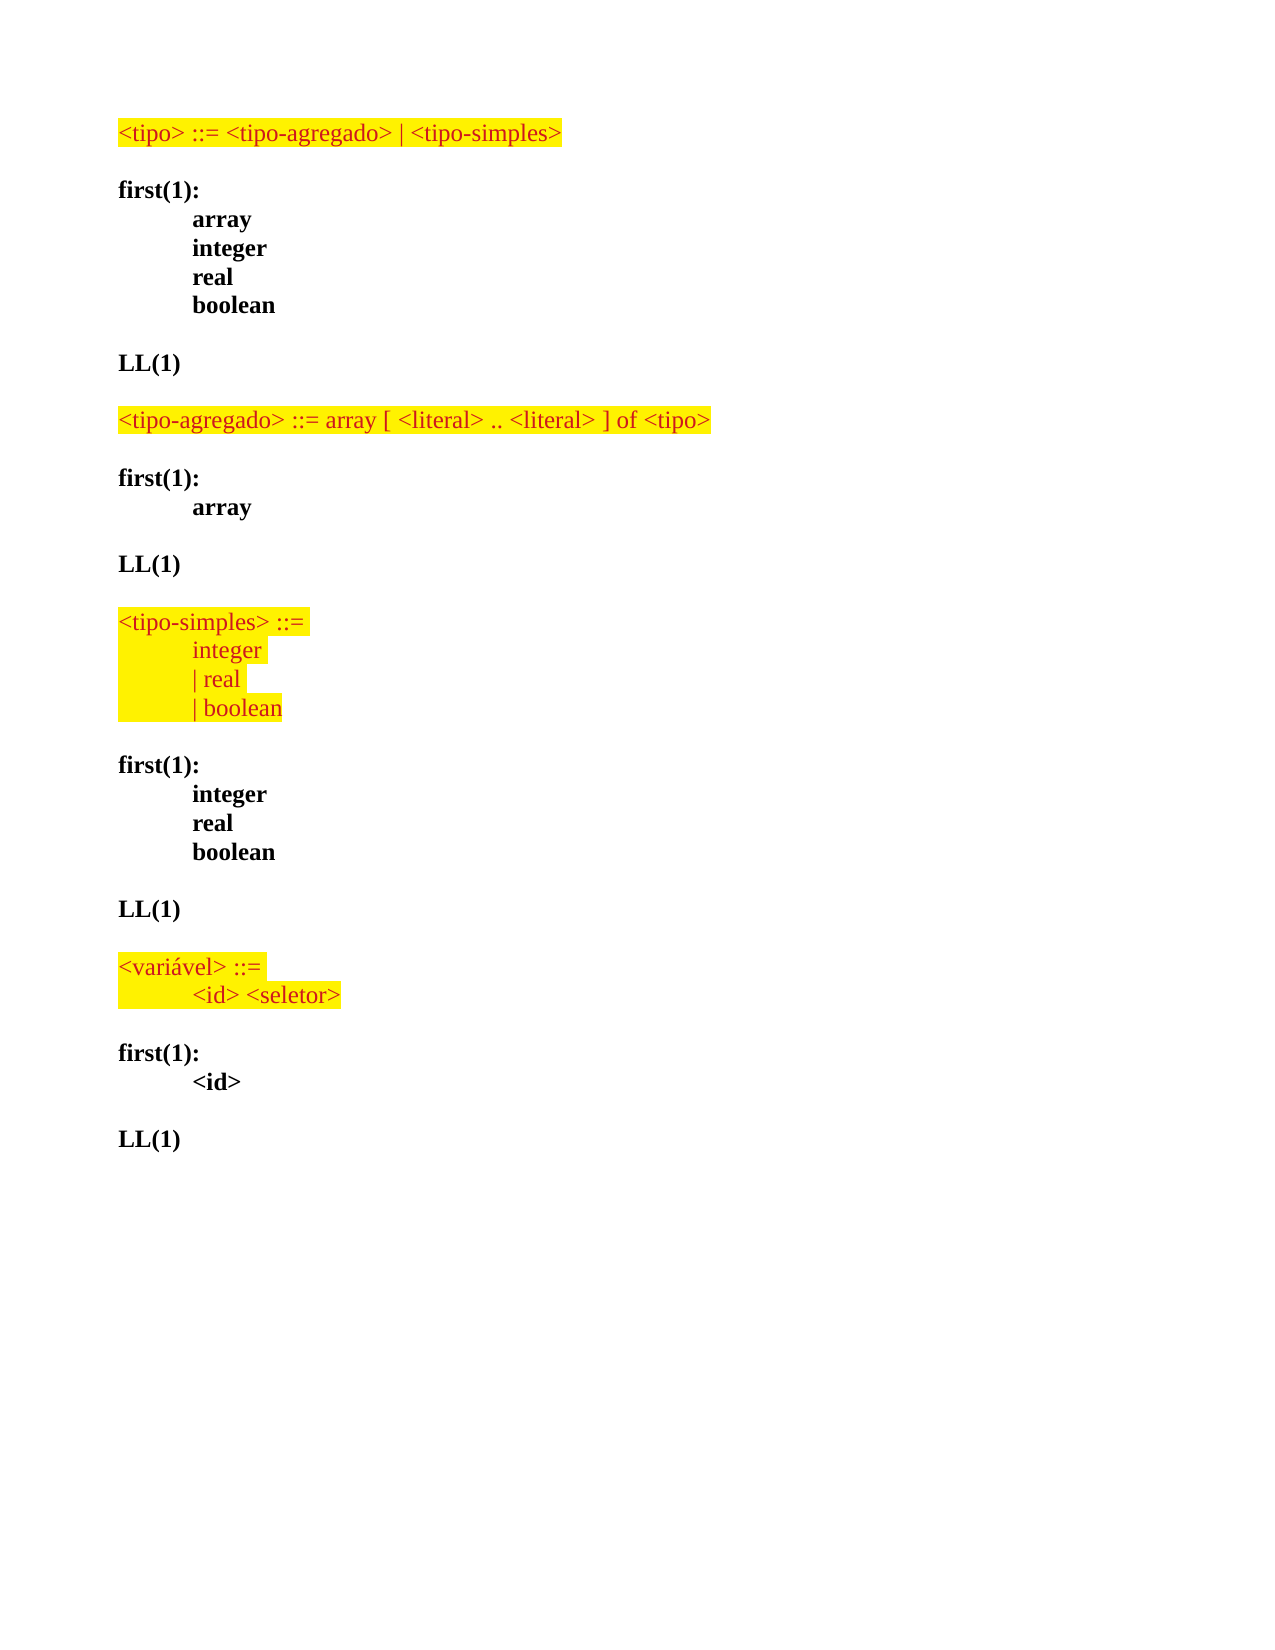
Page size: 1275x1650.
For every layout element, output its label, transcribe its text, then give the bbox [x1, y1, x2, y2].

text integer [118, 233, 1157, 262]
text array [118, 204, 1157, 233]
text LL(1) [118, 549, 1157, 578]
text | real [118, 664, 1157, 693]
text <tipo> ::= <tipo-agregado> | <tipo-simples> [118, 118, 1157, 147]
text array [118, 492, 1157, 521]
text real [118, 262, 1157, 291]
text real [118, 808, 1157, 837]
text boolean [118, 291, 1157, 319]
text first(1): [118, 176, 1157, 204]
text LL(1) [118, 894, 1157, 923]
text <tipo-simples> ::= [118, 607, 1157, 636]
text integer [118, 779, 1157, 808]
text integer [118, 636, 1157, 664]
text first(1): [118, 1038, 1157, 1067]
text boolean [118, 837, 1157, 866]
text first(1): [118, 751, 1157, 779]
text <id> [118, 1067, 1157, 1096]
text <tipo-agregado> ::= array [ <literal> .. <literal> ] of <tipo> [118, 406, 1157, 434]
text first(1): [118, 463, 1157, 492]
text LL(1) [118, 1124, 1157, 1153]
text LL(1) [118, 348, 1157, 377]
text <id> <seletor> [118, 981, 1157, 1009]
text | boolean [118, 693, 1157, 722]
text <variável> ::= [118, 952, 1157, 981]
